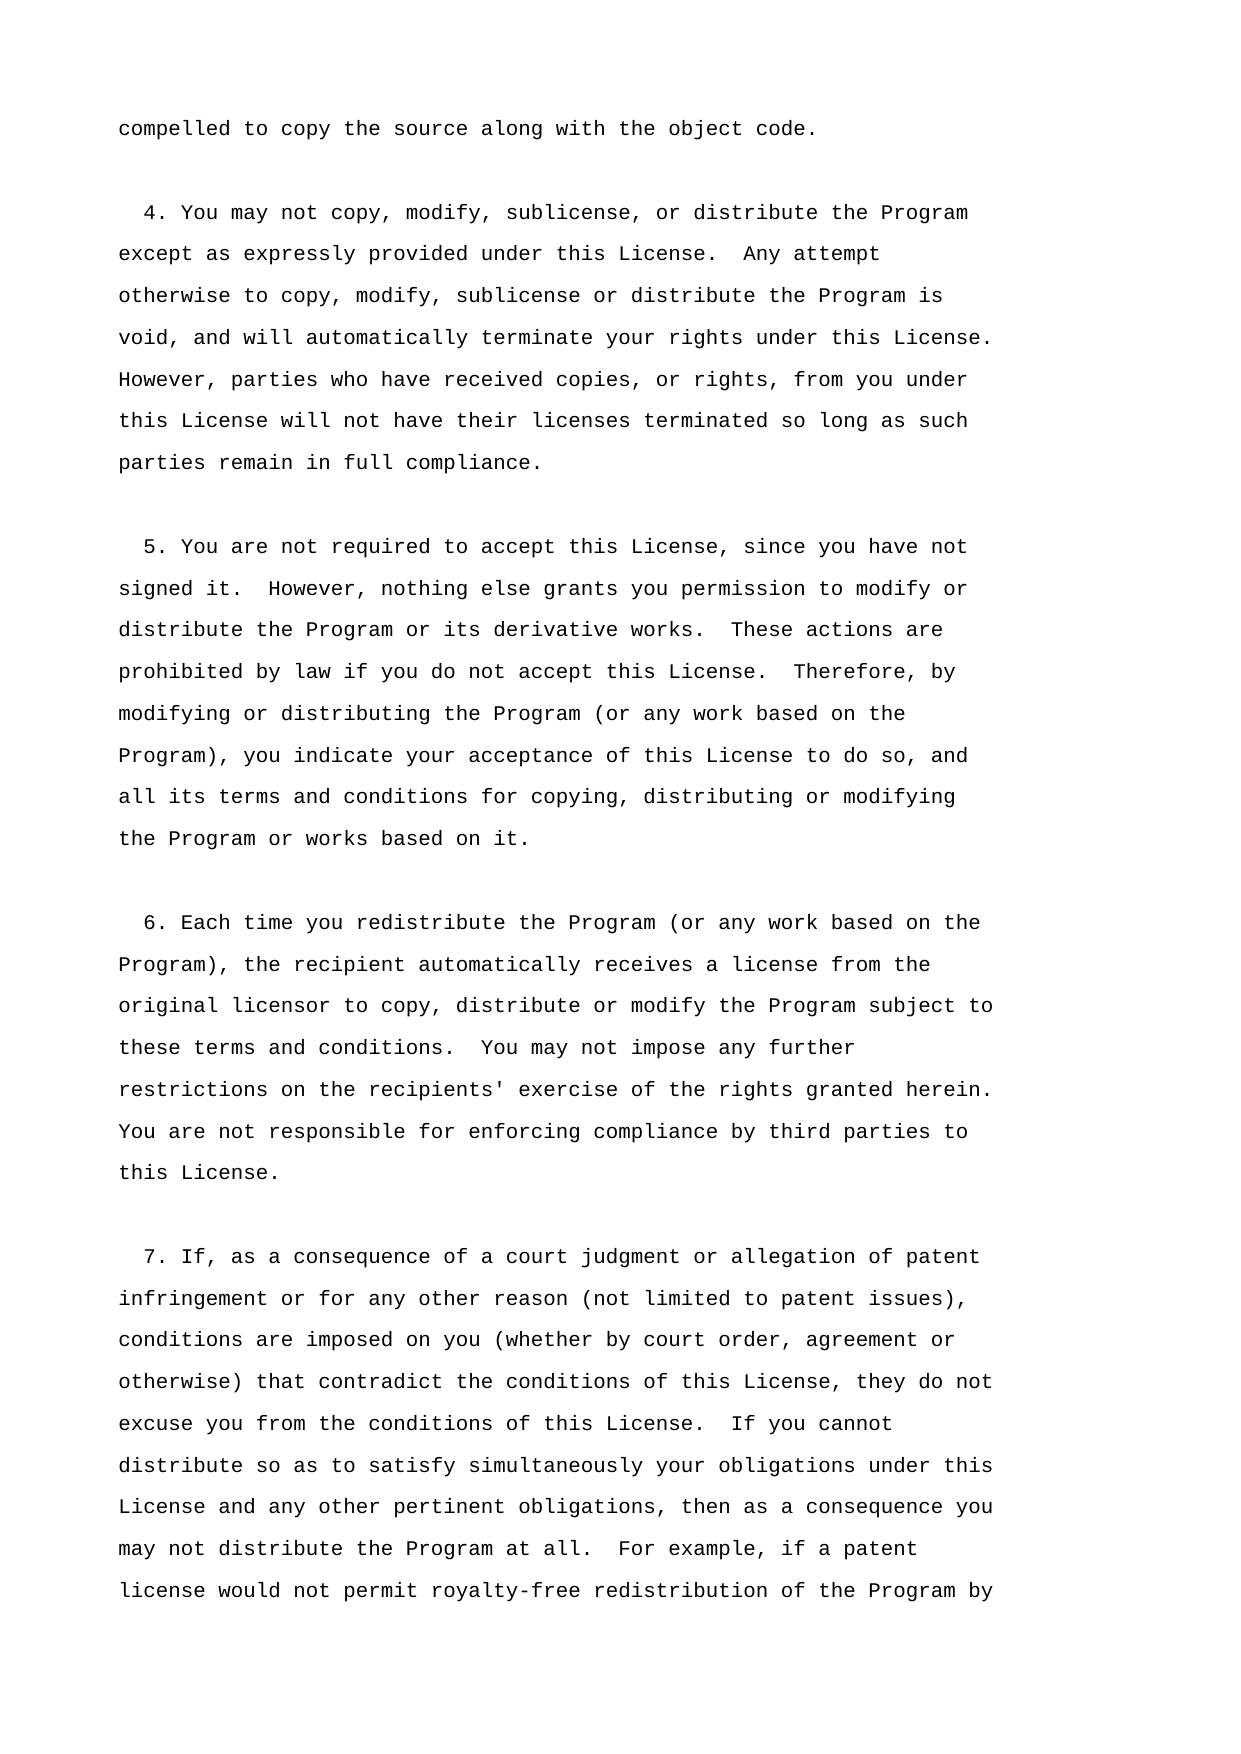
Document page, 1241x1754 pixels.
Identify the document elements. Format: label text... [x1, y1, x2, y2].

text infringement or for any other reason (not limited to patent issues), [118, 1288, 1122, 1311]
text void, and will automatically terminate your rights under this License. [118, 327, 1122, 351]
text parties remain in full compliance. [118, 452, 1122, 476]
text original licensor to copy, distribute or modify the Program subject to [118, 995, 1122, 1019]
text Program), you indicate your acceptance of this License to do so, and [118, 745, 1122, 768]
text conditions are imposed on you (whether by court order, agreement or [118, 1329, 1122, 1353]
text You are not responsible for enforcing compliance by third parties to [118, 1121, 1122, 1144]
text prohibited by law if you do not accept this License. Therefore, by [118, 661, 1122, 685]
text License and any other pertinent obligations, then as a consequence you [118, 1497, 1122, 1520]
text Program), the recipient automatically receives a license from the [118, 953, 1122, 977]
text this License. [118, 1162, 1122, 1186]
text 7. If, as a consequence of a court judgment or allegation of patent [118, 1246, 1122, 1269]
text these terms and conditions. You may not impose any further [118, 1037, 1122, 1061]
text compelled to copy the source along with the object code. [118, 118, 1122, 142]
text 6. Each time you redistribute the Program (or any work based on the [118, 912, 1122, 935]
text restrictions on the recipients' exercise of the rights granted herein. [118, 1079, 1122, 1102]
text 4. You may not copy, modify, sublicense, or distribute the Program [118, 202, 1122, 225]
text otherwise to copy, modify, sublicense or distribute the Program is [118, 285, 1122, 309]
text all its terms and conditions for copying, distributing or modifying [118, 786, 1122, 810]
text license would not permit royalty-free redistribution of the Program by [118, 1580, 1122, 1604]
text excuse you from the conditions of this License. If you cannot [118, 1413, 1122, 1437]
text except as expressly provided under this License. Any attempt [118, 243, 1122, 267]
text 5. You are not required to accept this License, since you have not [118, 536, 1122, 559]
text this License will not have their licenses terminated so long as such [118, 411, 1122, 434]
text otherwise) that contradict the conditions of this License, they do not [118, 1371, 1122, 1395]
text However, parties who have received copies, or rights, from you under [118, 369, 1122, 392]
text modifying or distributing the Program (or any work based on the [118, 703, 1122, 727]
text distribute so as to satisfy simultaneously your obligations under this [118, 1455, 1122, 1478]
text signed it. However, nothing else grants you permission to modify or [118, 578, 1122, 601]
text distribute the Program or its derivative works. These actions are [118, 619, 1122, 643]
text the Program or works based on it. [118, 828, 1122, 852]
text may not distribute the Program at all. For example, if a patent [118, 1538, 1122, 1562]
